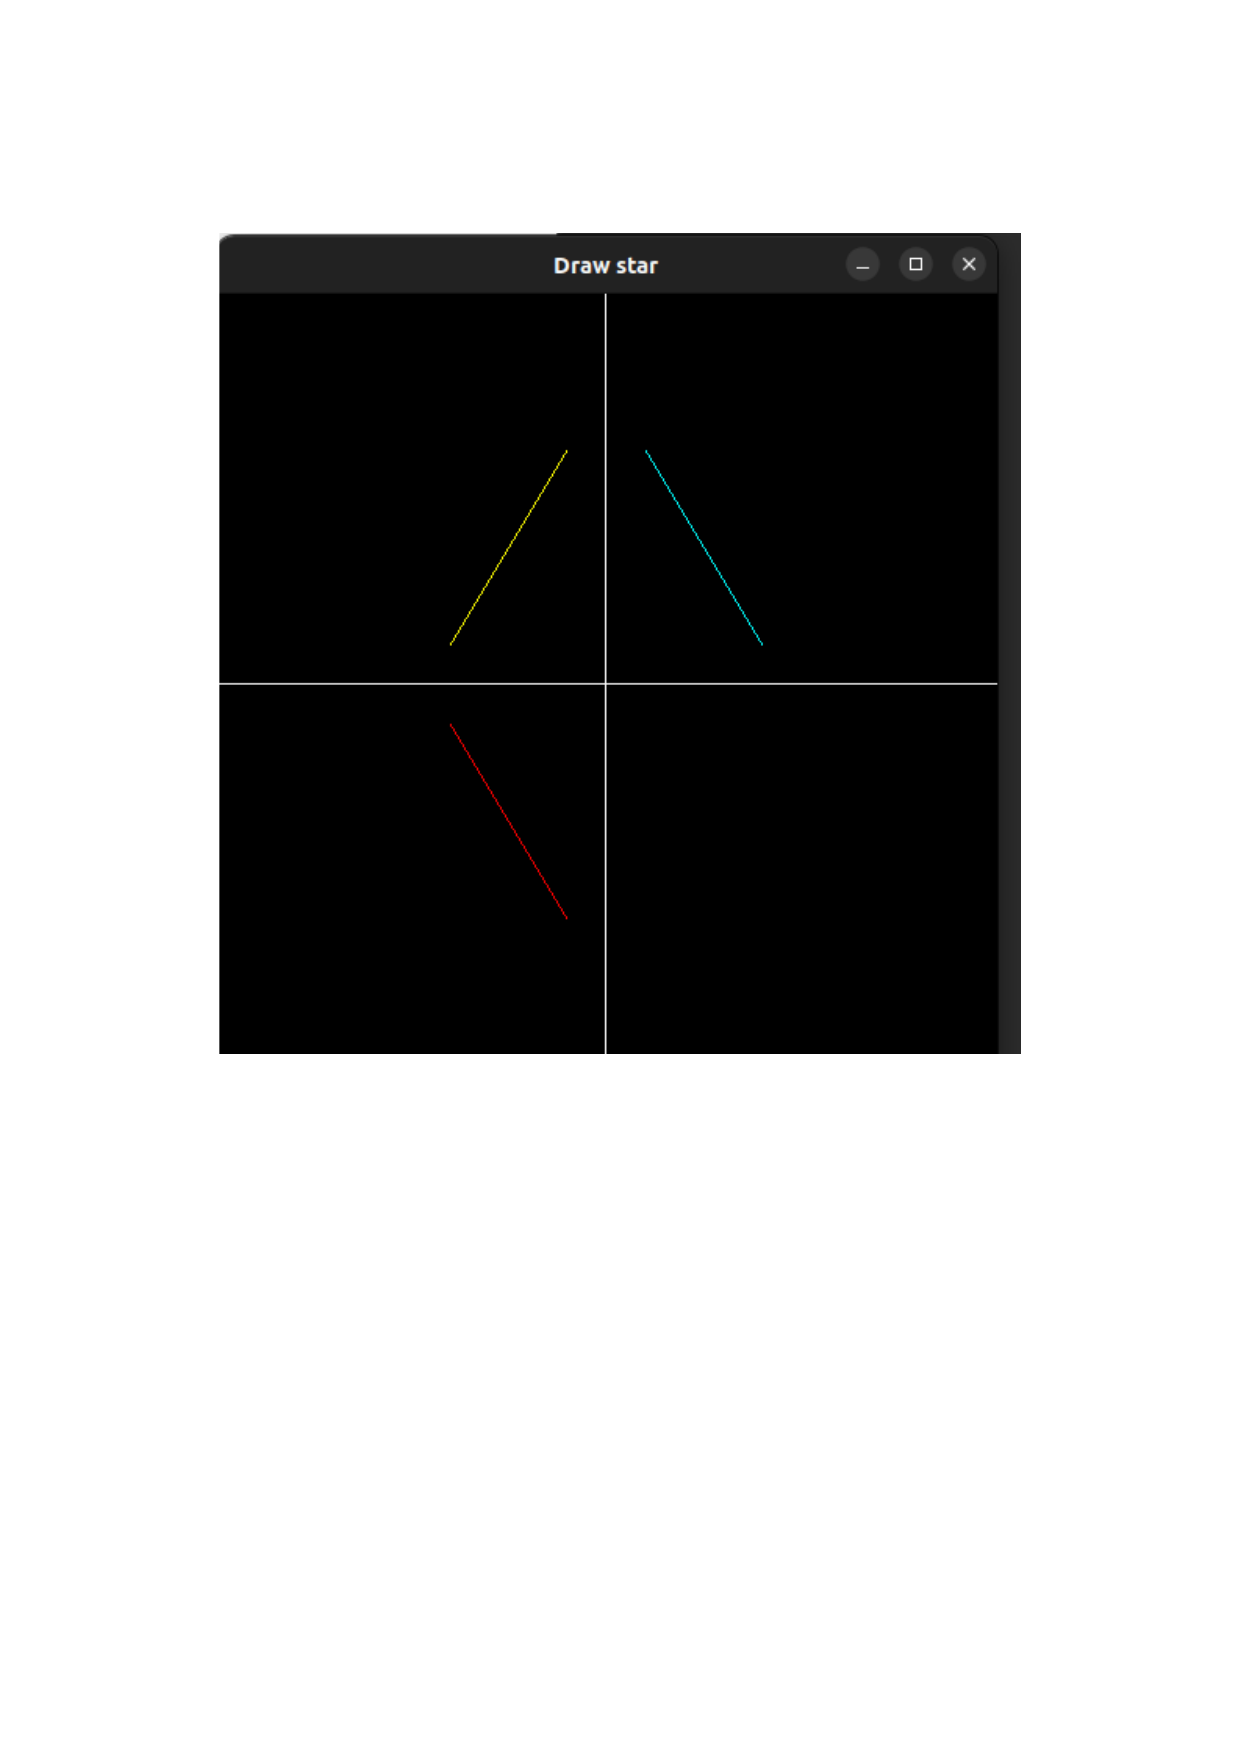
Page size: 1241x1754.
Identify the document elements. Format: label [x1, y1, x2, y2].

picture [219, 233, 1021, 1054]
